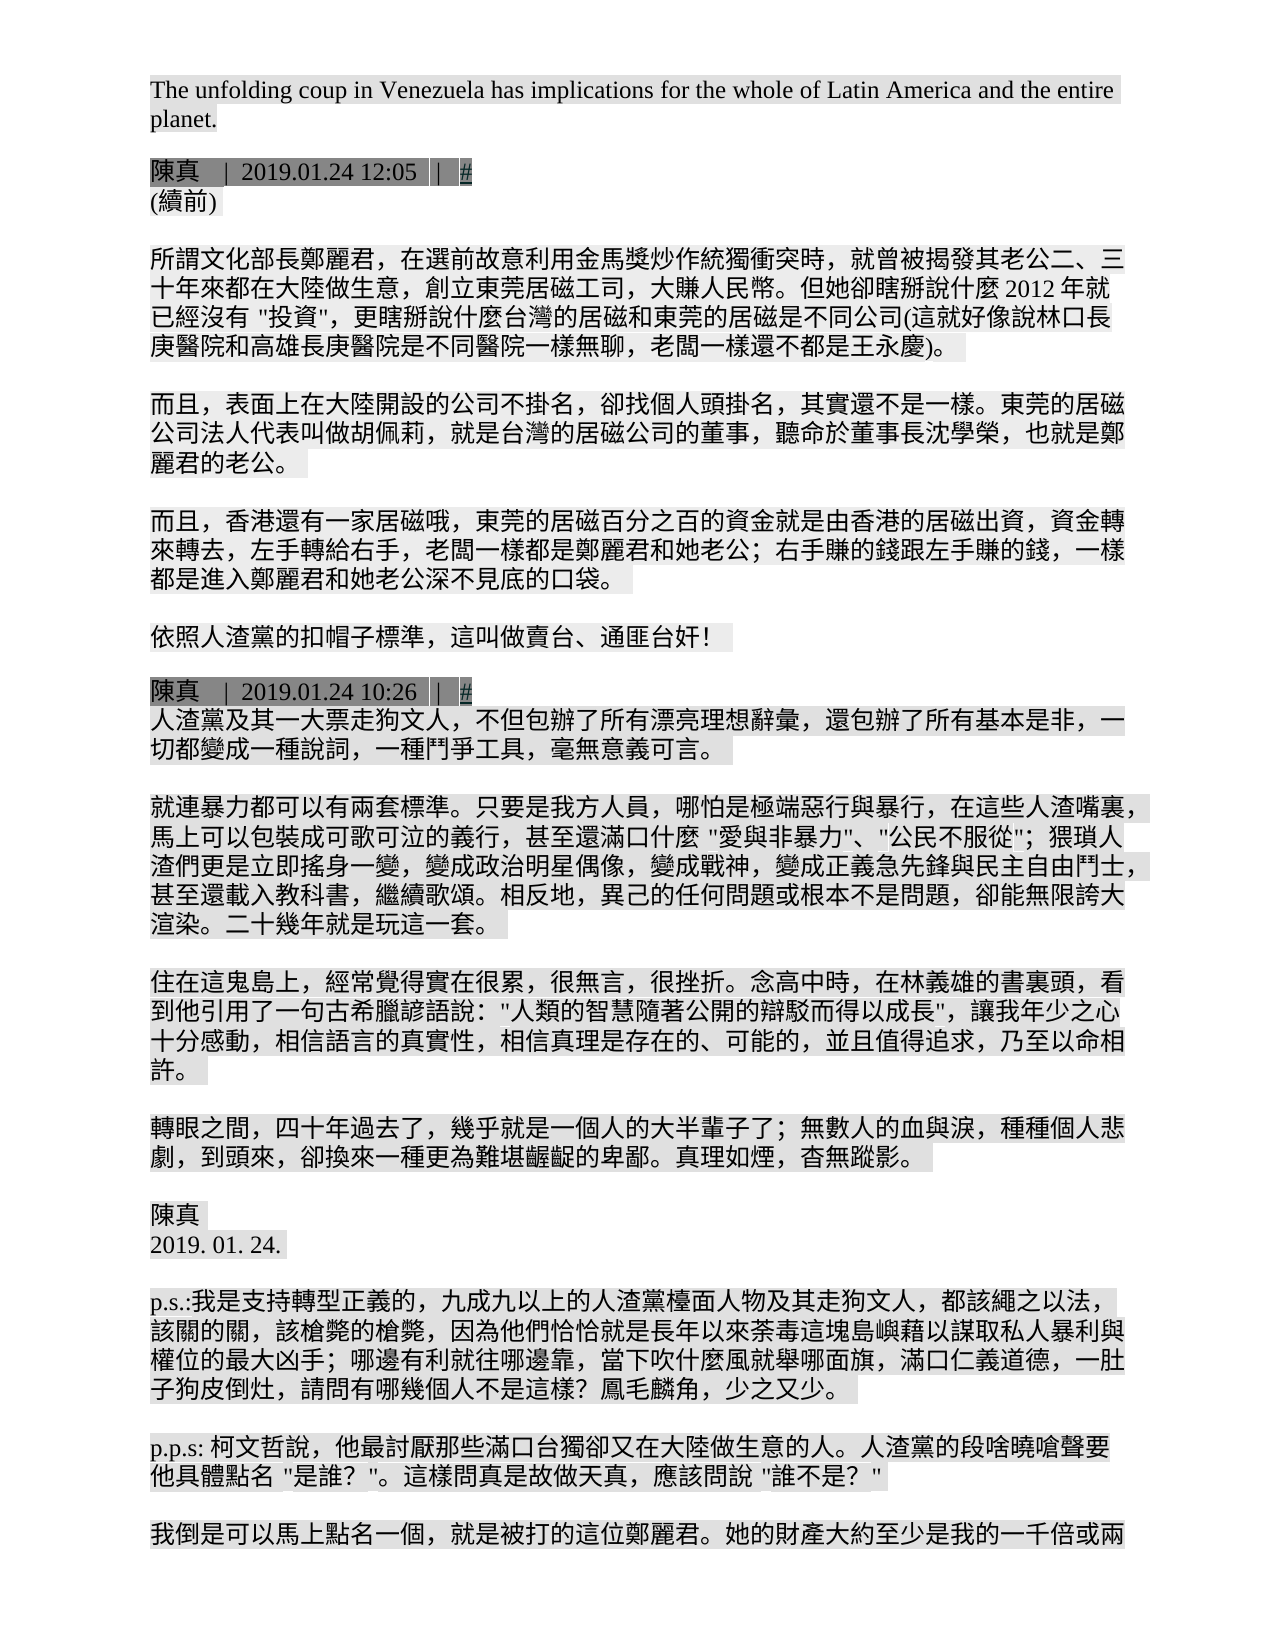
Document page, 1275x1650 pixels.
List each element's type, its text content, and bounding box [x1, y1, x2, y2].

text The unfolding coup in Venezuela has implications for the whole of Latin America and the entire planet. [150, 75, 1125, 132]
text (續前) 所謂文化部長鄭麗君，在選前故意利用金馬獎炒作統獨衝突時，就曾被揭發其老公二、三十年來都在大陸做生意，創立東莞居磁工司，大賺人民幣。但她卻瞎掰說什麼2012年就已經沒有 "投資"，更瞎掰說什麼台灣的居磁和東莞的居磁是不同公司(這就好像說林口長庚醫院和高雄長庚醫院是不同醫院一樣無聊，老闆一樣還不都是王永慶)。 而且，表面上在大陸開設的公司不掛名，卻找個人頭掛名，其實還不是一樣。東莞的居磁公司法人代表叫做胡佩莉，就是台灣的居磁公司的董事，聽命於董事長沈學榮，也就是鄭麗君的老公。 而且，香港還有一家居磁哦，東莞的居磁百分之百的資金就是由香港的居磁出資，資金轉來轉去，左手轉給右手，老闆一樣都是鄭麗君和她老公；右手賺的錢跟左手賺的錢，一樣都是進入鄭麗君和她老公深不見底的口袋。 依照人渣黨的扣帽子標準，這叫做賣台、通匪台奸！ [150, 187, 1125, 652]
text 陳真 | 2019.01.24 12:05 | # [150, 157, 1125, 187]
text 陳真 | 2019.01.24 10:26 | # [150, 677, 1125, 706]
text 人渣黨及其一大票走狗文人，不但包辦了所有漂亮理想辭彙，還包辦了所有基本是非，一切都變成一種說詞，一種鬥爭工具，毫無意義可言。 就連暴力都可以有兩套標準。只要是我方人員，哪怕是極端惡行與暴行，在這些人渣嘴裏，馬上可以包裝成可歌可泣的義行，甚至還滿口什麼 "愛與非暴力"、"公民不服從"；猥瑣人渣們更是立即搖身一變，變成政治明星偶像，變成戰神，變成正義急先鋒與民主自由鬥士，甚至還載入教科書，繼續歌頌。相反地，異己的任何問題或根本不是問題，卻能無限誇大渲染。二十幾年就是玩這一套。 住在這鬼島上，經常覺得實在很累，很無言，很挫折。念高中時，在林義雄的書裏頭，看到他引用了一句古希臘諺語說："人類的智慧隨著公開的辯駁而得以成長"，讓我年少之心十分感動，相信語言的真實性，相信真理是存在的、可能的，並且值得追求，乃至以命相許。 轉眼之間，四十年過去了，幾乎就是一個人的大半輩子了；無數人的血與淚，種種個人悲劇，到頭來，卻換來一種更為難堪齷齪的卑鄙。真理如煙，杳無蹤影。 陳真 2019. 01. 24. p.s.:我是支持轉型正義的，九成九以上的人渣黨檯面人物及其走狗文人，都該繩之以法，該關的關，該槍斃的槍斃，因為他們恰恰就是長年以來荼毒這塊島嶼藉以謀取私人暴利與權位的最大凶手；哪邊有利就往哪邊靠，當下吹什麼風就舉哪面旗，滿口仁義道德，一肚子狗皮倒灶，請問有哪幾個人不是這樣？鳳毛麟角，少之又少。 p.p.s: 柯文哲說，他最討厭那些滿口台獨卻又在大陸做生意的人。人渣黨的段啥曉嗆聲要他具體點名 "是誰？"。這樣問真是故做天真，應該問說 "誰不是？" 我倒是可以馬上點名一個，就是被打的這位鄭麗君。她的財產大約至少是我的一千倍或兩千倍，光是公告的部份就有13億。她老公就是在大陸做生意，1998年，一邊高喊台獨之際，一邊就在東莞大展鴻圖，開了一間東莞居磁電子公司，當了十幾年的董事長，撈飽賺足。依照人渣黨的扣帽子標準，這就是通匪、賣台！ 而且，她跟她老公真的很會賺，根據2012年的監察院公告財產資料是七億，2018年居然變成 13億(而且還不包括一大堆房地產哦)。唯一不變的是：每天喊台獨、反服貿。 =============== 一巴掌掀風暴！ 鄭惠中遭約談嘆：有點疲憊 【壹電視報導】當眾賞文化部長一記耳光，資深藝人鄭惠中繼昨天(22號)晚間主動到北檢說明之後，今天(23號)下午再度遭到檢方傳喚開庭。涉犯公訴罪妨害公務罪嫌，遭限制住居的鄭惠中，面對外界排山倒海的反彈聲浪，坦言身體有點疲憊。 ============== 誰可以打人？ 政事觀察站2019年1月23日 資深藝人鄭惠中因為不滿鄭麗君的去蔣化，所以在資深藝人的春節餐會動手打了文化部長鄭麗君一巴掌，蔡英文定調，立場可以不同，打人就是不對。府院黨都同聲譴責，鄭麗君得到社會普遍的疼惜，鄭惠中受到一片譴責，還親自去向鄭麗君道歉，但是撲空沒見著，鄭惠中做完筆錄，檢察官暫依傷害和妨害名譽罪，限制居住後請回。 打人當然不對，但是誰可以打人，誰打人要負刑責，誰打人不要負刑責，這個社會沒有一個準則。雙重的法治，法律的解釋隨著不同的時空而異，是非標準在那裏？是總統說了算嗎？蔡英文說，同樣的行為如果發生在威權時代會是什麼結果？其實不必提遙遠的威權時代，就是連民主時代，民進黨在朝和在野，同樣的暴力就會有不同的結果。民進黨欠馬英九一個道歉，民進黨更對不起太陽花學運執行公權力被告的警察，他們來回奔走法院要捍衛自己的清白，根本不是一個道歉可以了結。 馬英九當總統的時候被丟鞋，民進黨人士並未譴責暴力，反要馬英九包容。太陽花學運的人士毀損公物，毆打警察，民進黨上台立即對126名佔領立法院、攻佔行政院的人全部撤告，法治崩壞從這裡開始。被毆打的警察依法行政，到如今依然官司纏身，法律可以因為政治事件轉彎？鄭惠中不滿去蔣化也是政治事件，她卻沒有太陽花學運的幸運可被豁免。 民進黨黨主席卓榮泰聽到鄭麗君被打耳光，立即譴責暴力，並問這是什麼文化？過去在野的時候，民進黨立委把清大學生陳為廷帶進立法院備詢，陳為廷罵教育部長蔣偉寧「偽善、說謊」，這又是什麼文化？如果暴力行為是可咒可詛，穿草鞋出身的民進黨靠衝撞起家，打架文化對他們是家常便飯，邱議瑩、管碧玲、王定宇等立委都曾經有過打人的暴力行為，他們要不要為這樣不好的示範道歉？國民黨副主席郝龍斌認為鄭惠中事件是官逼民反？民進黨新北市的主委余天聽到了，暴怒嗆郝龍斌：「我以後看到你就打。」這樣恐嚇要打人，檢調要不要介入一下？ 鄭惠中說她願意為打人道歉，但是不會為去蔣化道歉，這是事件的原由。民進黨全面執政後，積極的拚政治議題，以轉型正義為名，成立黨產會、促轉會清算國民黨，並掃除所有威權時代的相關人事物。1124選舉完畢之後，促轉會的楊翠積極的提出三軍儀隊要撤出中正紀念堂、新台幣去蔣化、軍隊移除蔣公銅像的政策，因為民進黨這次的選舉失利，蔡英文定調這些改變不應該是總統或是促轉會說了算，促轉會的腳步暫緩，現在因為掌摑事件，綠委又再度呼籲應該加速轉型正義的腳步。 這是一個被撕裂的社會，被顏色劃分成不同的族群，執政掌權者握有極大的權力，但是多元化的社會需要包容異己，不是在野要求包容，在朝的時候趕盡殺絕，任何政策製造對立、製造仇恨、積蓄人民的憤怒，都請執政者三思而後行，不要讓地雷到處遍布，隨時引爆。 [150, 706, 1125, 1549]
